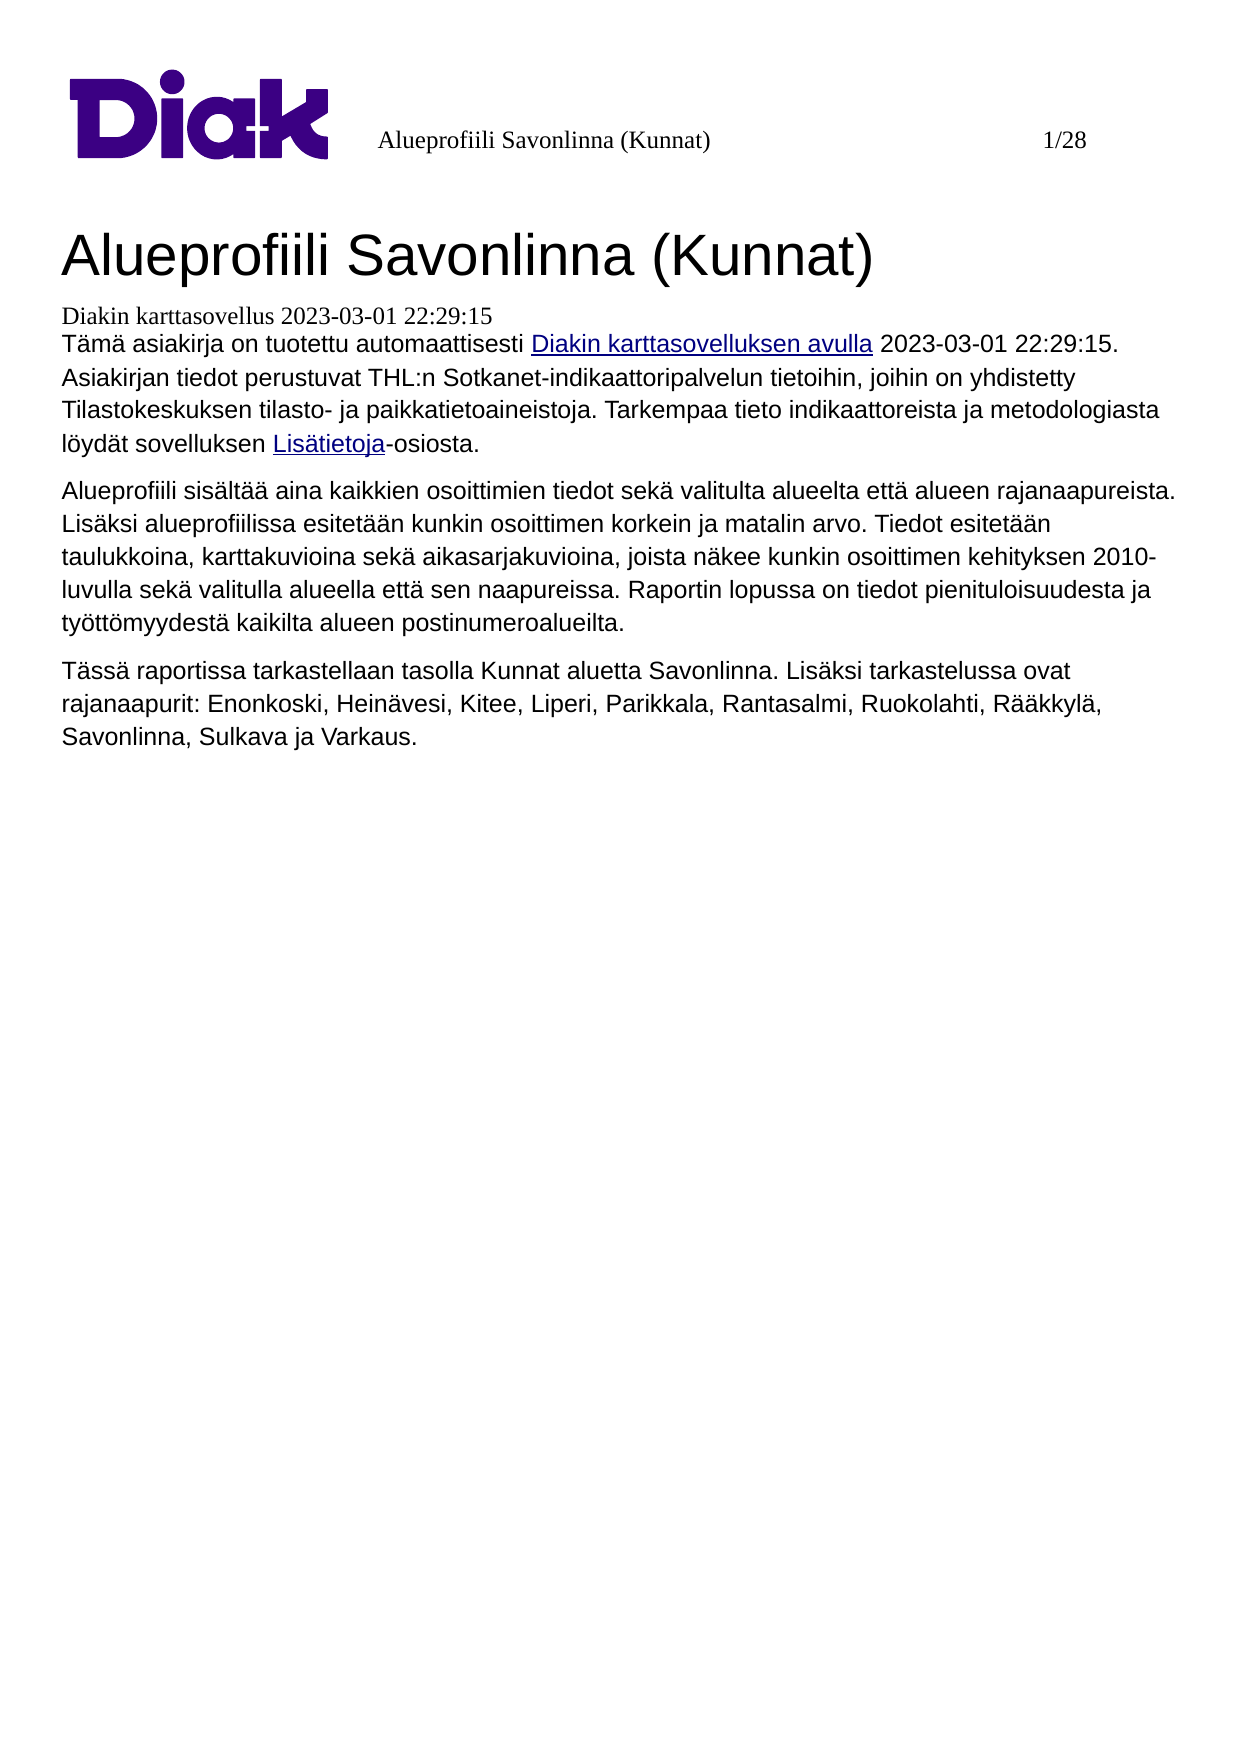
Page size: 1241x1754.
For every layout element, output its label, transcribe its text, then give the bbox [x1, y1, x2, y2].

text Tässä raportissa tarkastellaan tasolla Kunnat aluetta Savonlinna. Lisäksi tarkastelussa ovat rajanaapurit: Enonkoski, Heinävesi, Kitee, Liperi, Parikkala, Rantasalmi, Ruokolahti, Rääkkylä, Savonlinna, Sulkava ja Varkaus. [61, 656, 1179, 751]
text Alueprofiili sisältää aina kaikkien osoittimien tiedot sekä valitulta alueelta että alueen rajanaapureista. Lisäksi alueprofiilissa esitetään kunkin osoittimen korkein ja matalin arvo. Tiedot esitetään taulukkoina, karttakuvioina sekä aikasarjakuvioina, joista näkee kunkin osoittimen kehityksen 2010-luvulla sekä valitulla alueella että sen naapureissa. Raportin lopussa on tiedot pienituloisuudesta ja työttömyydestä kaikilta alueen postinumeroalueilta. [61, 476, 1179, 637]
text Tämä asiakirja on tuotettu automaattisesti Diakin karttasovelluksen avulla 2023-03-01 22:29:15. Asiakirjan tiedot perustuvat THL:n Sotkanet-indikaattoripalvelun tietoihin, joihin on yhdistetty Tilastokeskuksen tilasto- ja paikkatietoaineistoja. Tarkempaa tieto indikaattoreista ja metodologiasta löydät sovelluksen Lisätietoja-osiosta. [61, 329, 1179, 457]
text Diakin karttasovellus 2023-03-01 22:29:15 [61, 301, 1179, 329]
title Alueprofiili Savonlinna (Kunnat) [61, 221, 1179, 288]
